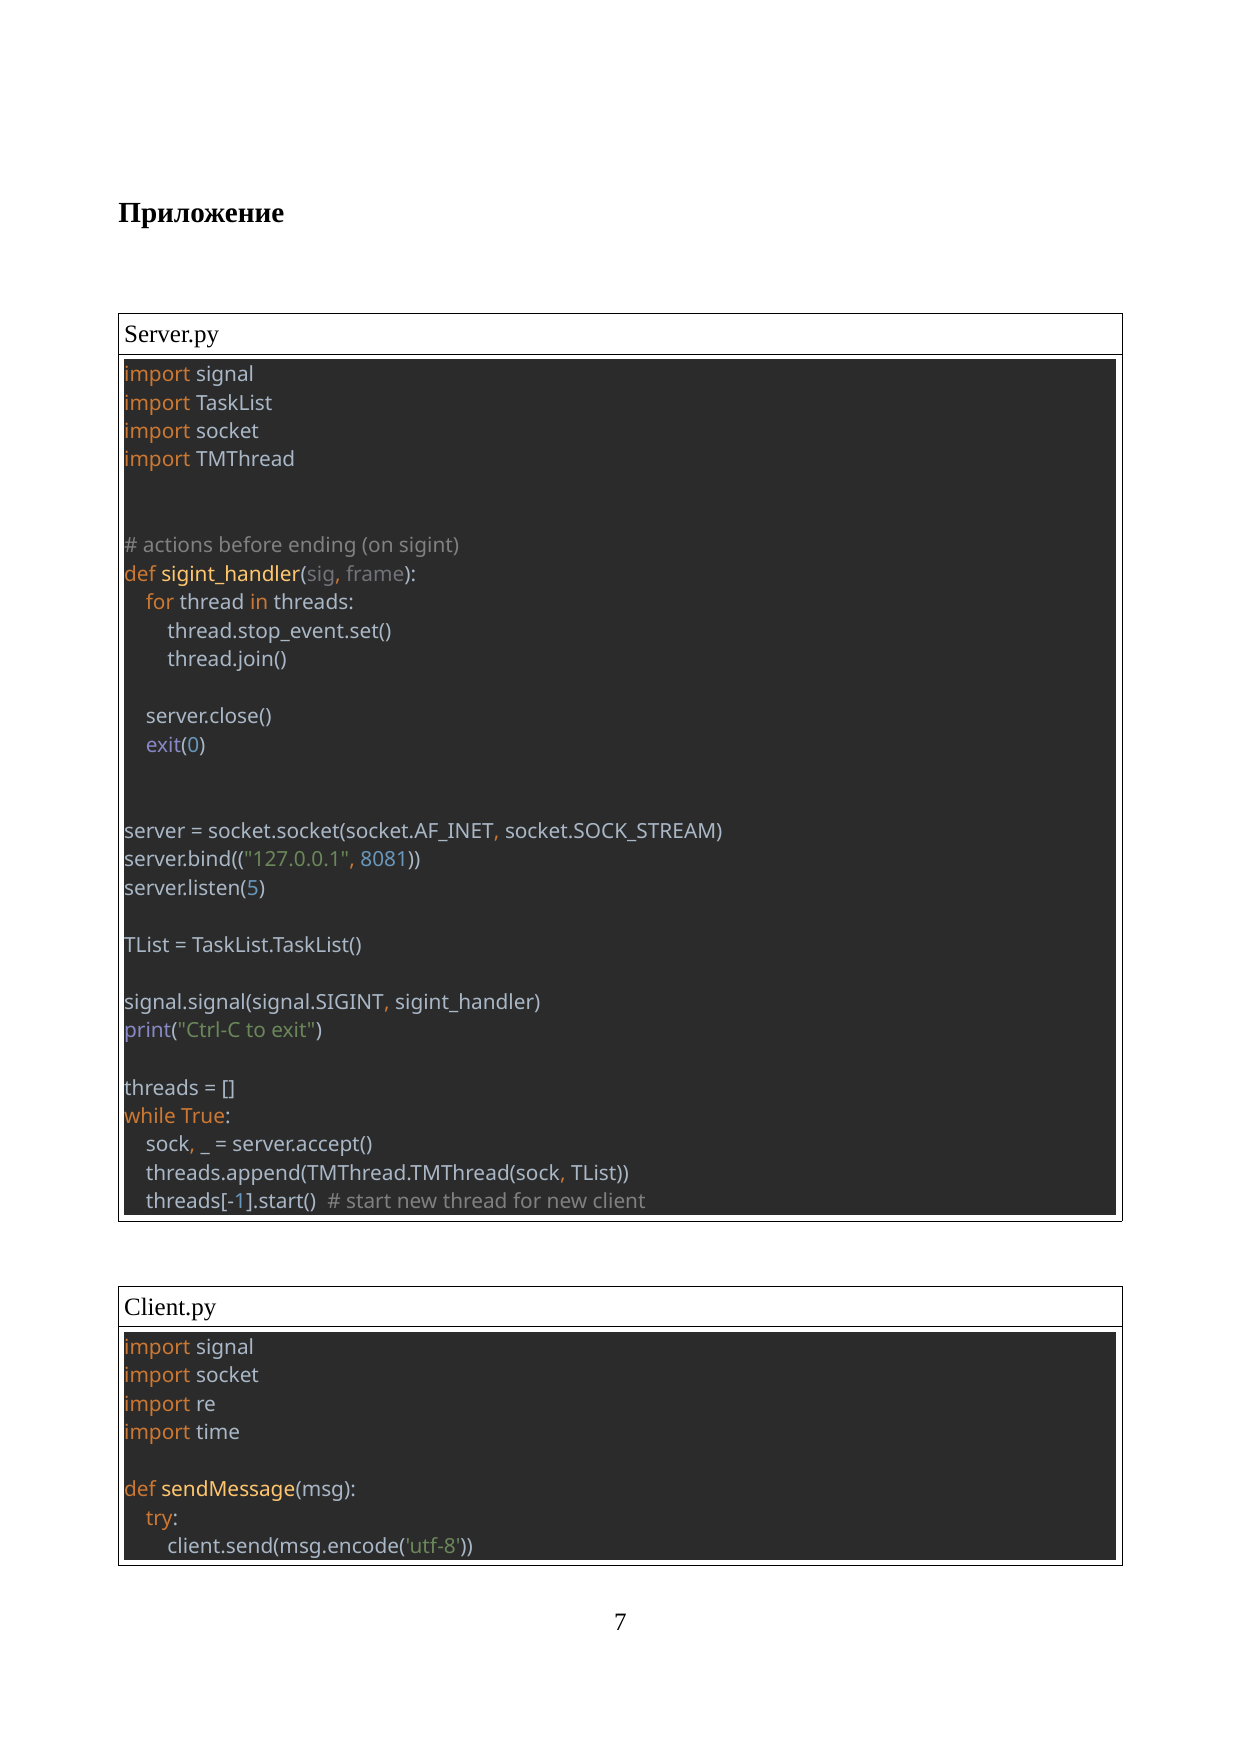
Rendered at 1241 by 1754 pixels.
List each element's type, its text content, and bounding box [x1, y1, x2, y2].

table_header Server.py [119, 314, 1122, 353]
subtitle Приложение [118, 195, 1122, 228]
table_cell import signal import TaskList import socket import TMThread # actions before ending (on sigint) def sigint_handler(sig, frame): for thread in threads: thread.stop_event.set() thread.join() server.close() exit(0) server = socket.socket(socket.AF_INET, socket.SOCK_STREAM) server.bind(("127.0.0.1", 8081)) server.listen(5) TList = TaskList.TaskList() signal.signal(signal.SIGINT, sigint_handler) print("Ctrl-C to exit") threads = [] while True: sock, _ = server.accept() threads.append(TMThread.TMThread(sock, TList)) threads[-1].start() # start new thread for new client [119, 355, 1122, 1221]
table_cell import signal import socket import re import time def sendMessage(msg): try: client.send(msg.encode('utf-8')) [119, 1327, 1122, 1565]
table_header Client.py [119, 1287, 1122, 1326]
